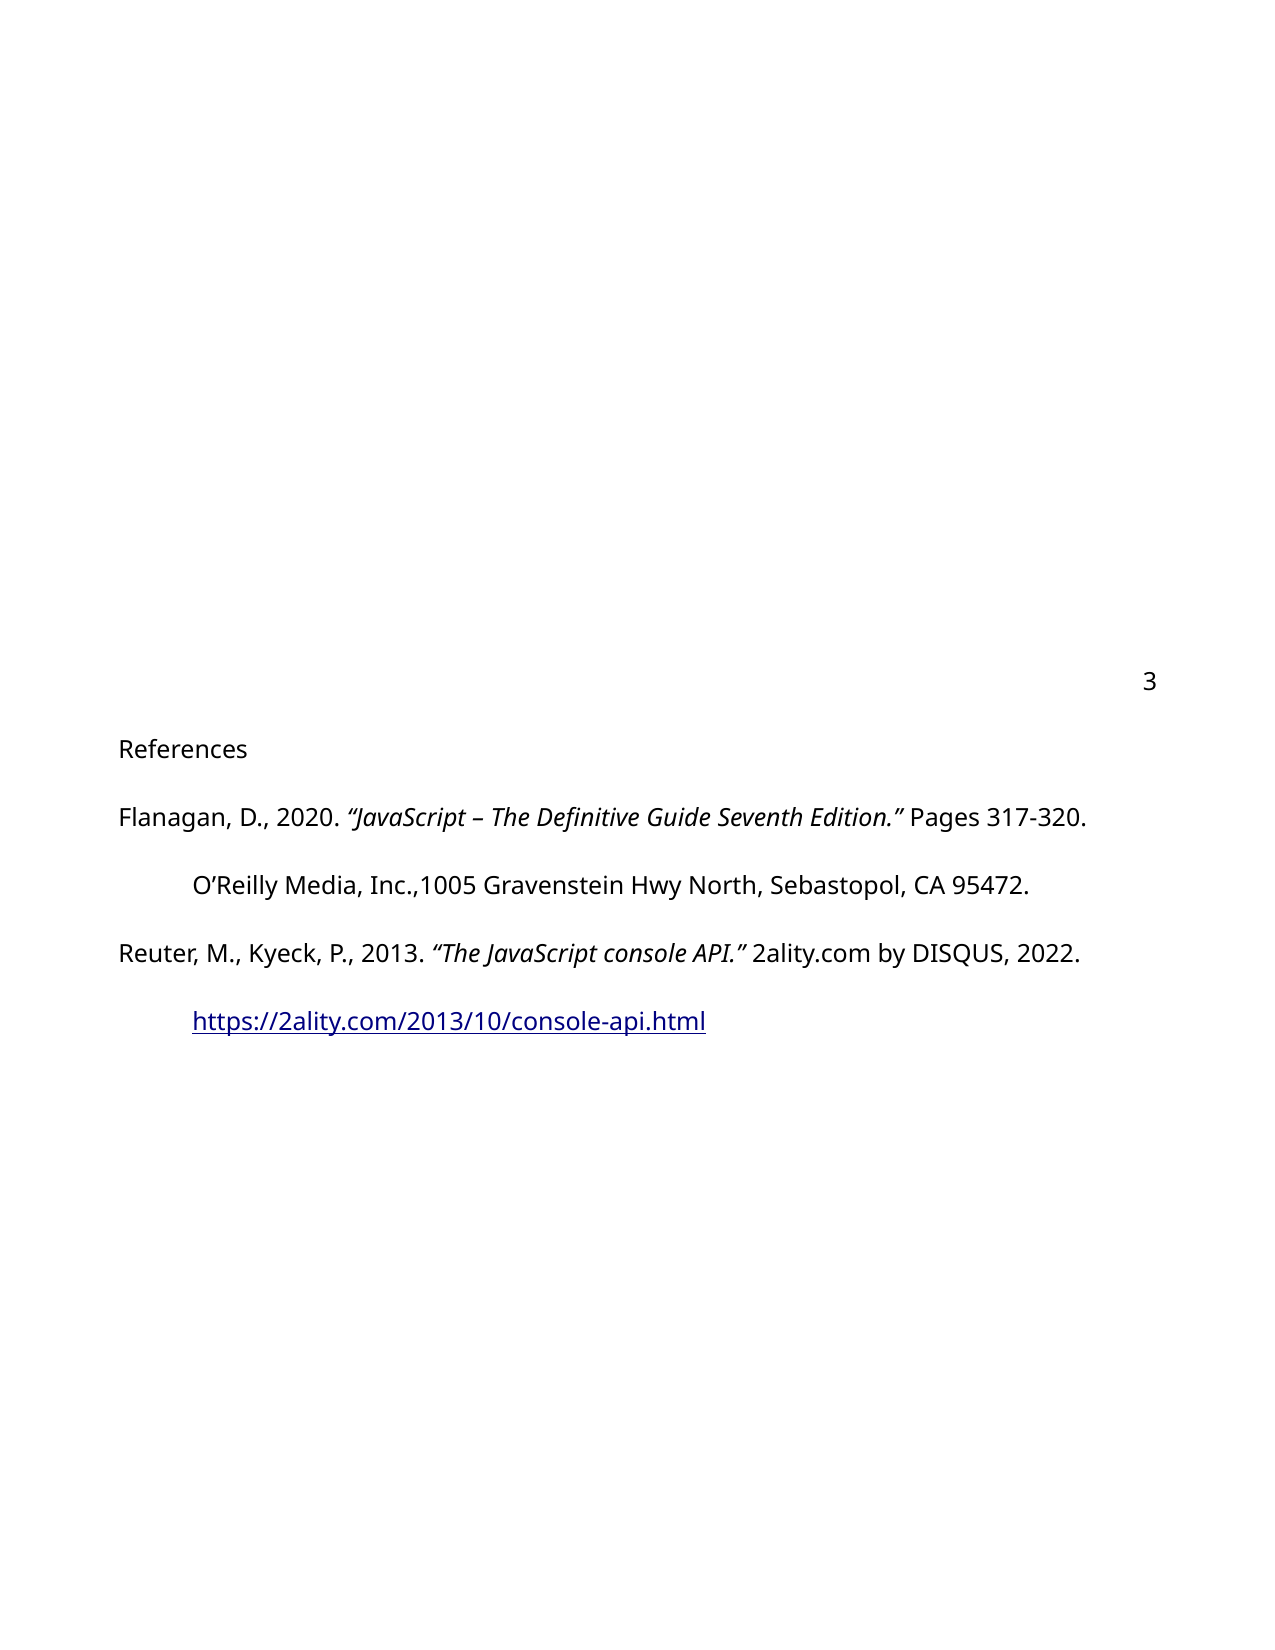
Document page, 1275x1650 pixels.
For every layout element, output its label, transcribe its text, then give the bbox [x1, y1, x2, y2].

text References [118, 731, 1157, 765]
text https://2ality.com/2013/10/console-api.html [118, 1004, 1157, 1038]
text Reuter, M., Kyeck, P., 2013. “The JavaScript console API.” 2ality.com by DISQUS, 2022. [118, 936, 1157, 970]
text Flanagan, D., 2020. “JavaScript – The Definitive Guide Seventh Edition.” Pages 317-320. O’Reilly Media, Inc.,1005 Gravenstein Hwy North, Sebastopol, CA 95472. [118, 799, 1157, 902]
text 3 [118, 663, 1157, 697]
